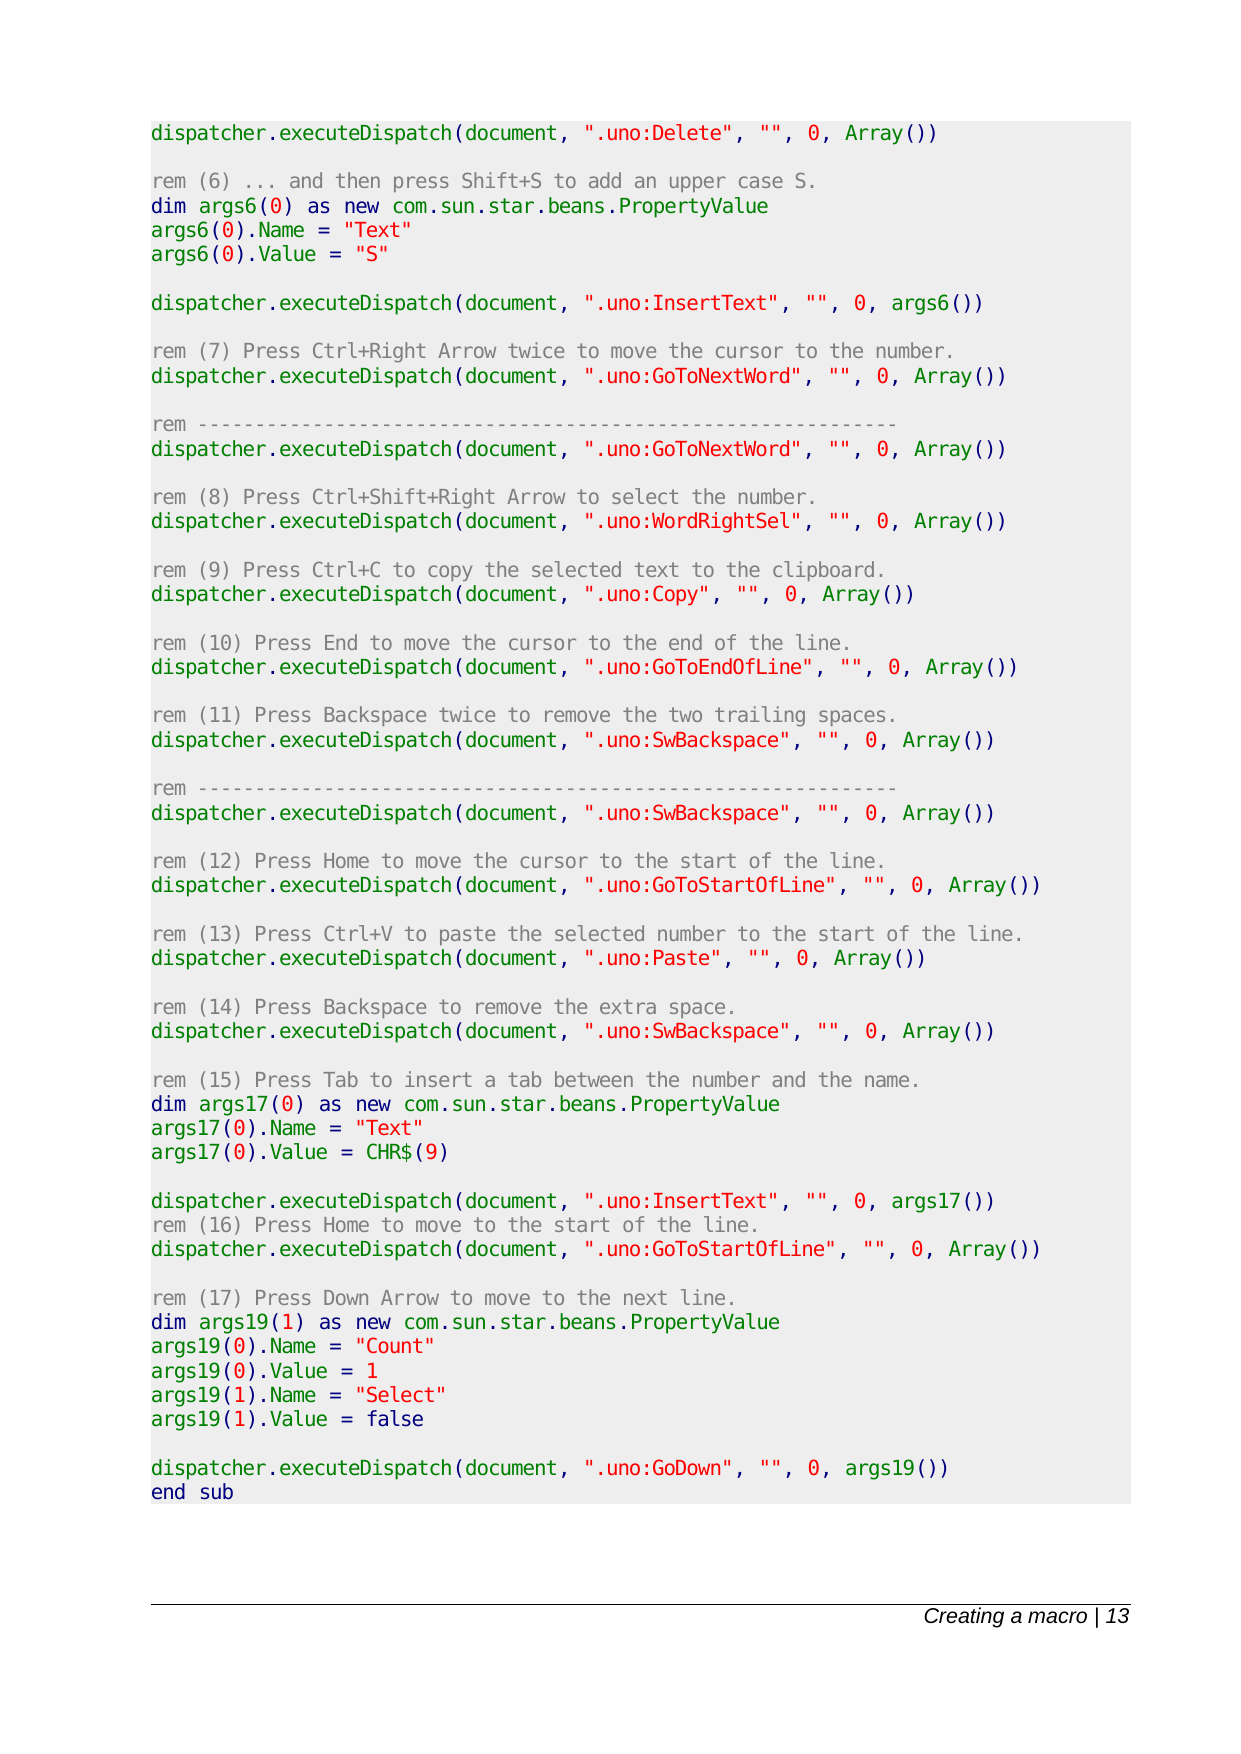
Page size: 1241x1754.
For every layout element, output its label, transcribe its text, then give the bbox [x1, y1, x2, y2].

text dispatcher.executeDispatch(document, ".uno:SwBackspace", "", 0, Array()) [997, 801, 1131, 825]
text dispatcher.executeDispatch(document, ".uno:GoToStartOfLine", "", 0, Array()) [151, 1237, 1131, 1262]
text rem (7) Press Ctrl+Right Arrow twice to move the cursor to the number. [151, 339, 1131, 364]
text args17(0).Name = "Text" [425, 1116, 1131, 1140]
text rem (17) Press Down Arrow to move to the next line. [739, 1286, 1131, 1310]
text dispatcher.executeDispatch(document, ".uno:WordRightSel", "", 0, Array()) [1009, 509, 1131, 534]
text rem ------------------------------------------------------------- [900, 776, 1131, 801]
text dispatcher.executeDispatch(document, ".uno:GoDown", "", 0, args19()) [951, 1456, 1131, 1480]
text args17(0).Value = CHR$(9) [451, 1140, 1131, 1165]
text dispatcher.executeDispatch(document, ".uno:GoToNextWord", "", 0, Array()) [1009, 364, 1131, 388]
text dispatcher.executeDispatch(document, ".uno:SwBackspace", "", 0, Array()) [997, 1019, 1131, 1043]
text dispatcher.executeDispatch(document, ".uno:Delete", "", 0, Array()) [940, 121, 1131, 145]
text rem (8) Press Ctrl+Shift+Right Arrow to select the number. [819, 485, 1131, 509]
text rem (12) Press Home to move the cursor to the start of the line. [888, 849, 1131, 873]
text dim args6(0) as new com.sun.star.beans.PropertyValue [770, 194, 1131, 218]
text args6(0).Name = "Text" [414, 218, 1131, 242]
text rem (13) Press Ctrl+V to paste the selected number to the start of the line. [1026, 922, 1131, 946]
text dispatcher.executeDispatch(document, ".uno:InsertText", "", 0, args17()) [997, 1189, 1131, 1213]
text rem (9) Press Ctrl+C to copy the selected text to the clipboard. [888, 558, 1131, 582]
text end sub [235, 1480, 1131, 1504]
text args19(1).Name = "Select" [448, 1383, 1131, 1407]
text rem (6) ... and then press Shift+S to add an upper case S. [151, 169, 1131, 194]
text rem (10) Press End to move the cursor to the end of the line. [854, 631, 1131, 655]
text args19(0).Name = "Count" [151, 1334, 1131, 1359]
text rem (15) Press Tab to insert a tab between the number and the name. [923, 1068, 1131, 1092]
text dispatcher.executeDispatch(document, ".uno:InsertText", "", 0, args6()) [986, 291, 1131, 315]
text dispatcher.executeDispatch(document, ".uno:GoToEndOfLine", "", 0, Array()) [1021, 655, 1131, 679]
text rem (14) Press Backspace to remove the extra space. [739, 995, 1131, 1019]
text dim args19(1) as new com.sun.star.beans.PropertyValue [781, 1310, 1131, 1334]
text dispatcher.executeDispatch(document, ".uno:Copy", "", 0, Array()) [917, 582, 1131, 606]
text rem (16) Press Home to move to the start of the line. [762, 1213, 1131, 1237]
text args6(0).Value = "S" [151, 242, 1131, 267]
text rem (11) Press Backspace twice to remove the two trailing spaces. [151, 703, 1131, 728]
text dispatcher.executeDispatch(document, ".uno:Paste", "", 0, Array()) [929, 946, 1131, 971]
text dispatcher.executeDispatch(document, ".uno:GoToStartOfLine", "", 0, Array()) [151, 873, 1131, 898]
text dim args17(0) as new com.sun.star.beans.PropertyValue [781, 1092, 1131, 1116]
text args19(0).Value = 1 [379, 1359, 1131, 1383]
text dispatcher.executeDispatch(document, ".uno:SwBackspace", "", 0, Array()) [997, 728, 1131, 752]
text dispatcher.executeDispatch(document, ".uno:GoToNextWord", "", 0, Array()) [1009, 437, 1131, 461]
text rem ------------------------------------------------------------- [900, 412, 1131, 437]
text args19(1).Value = false [151, 1407, 1131, 1432]
